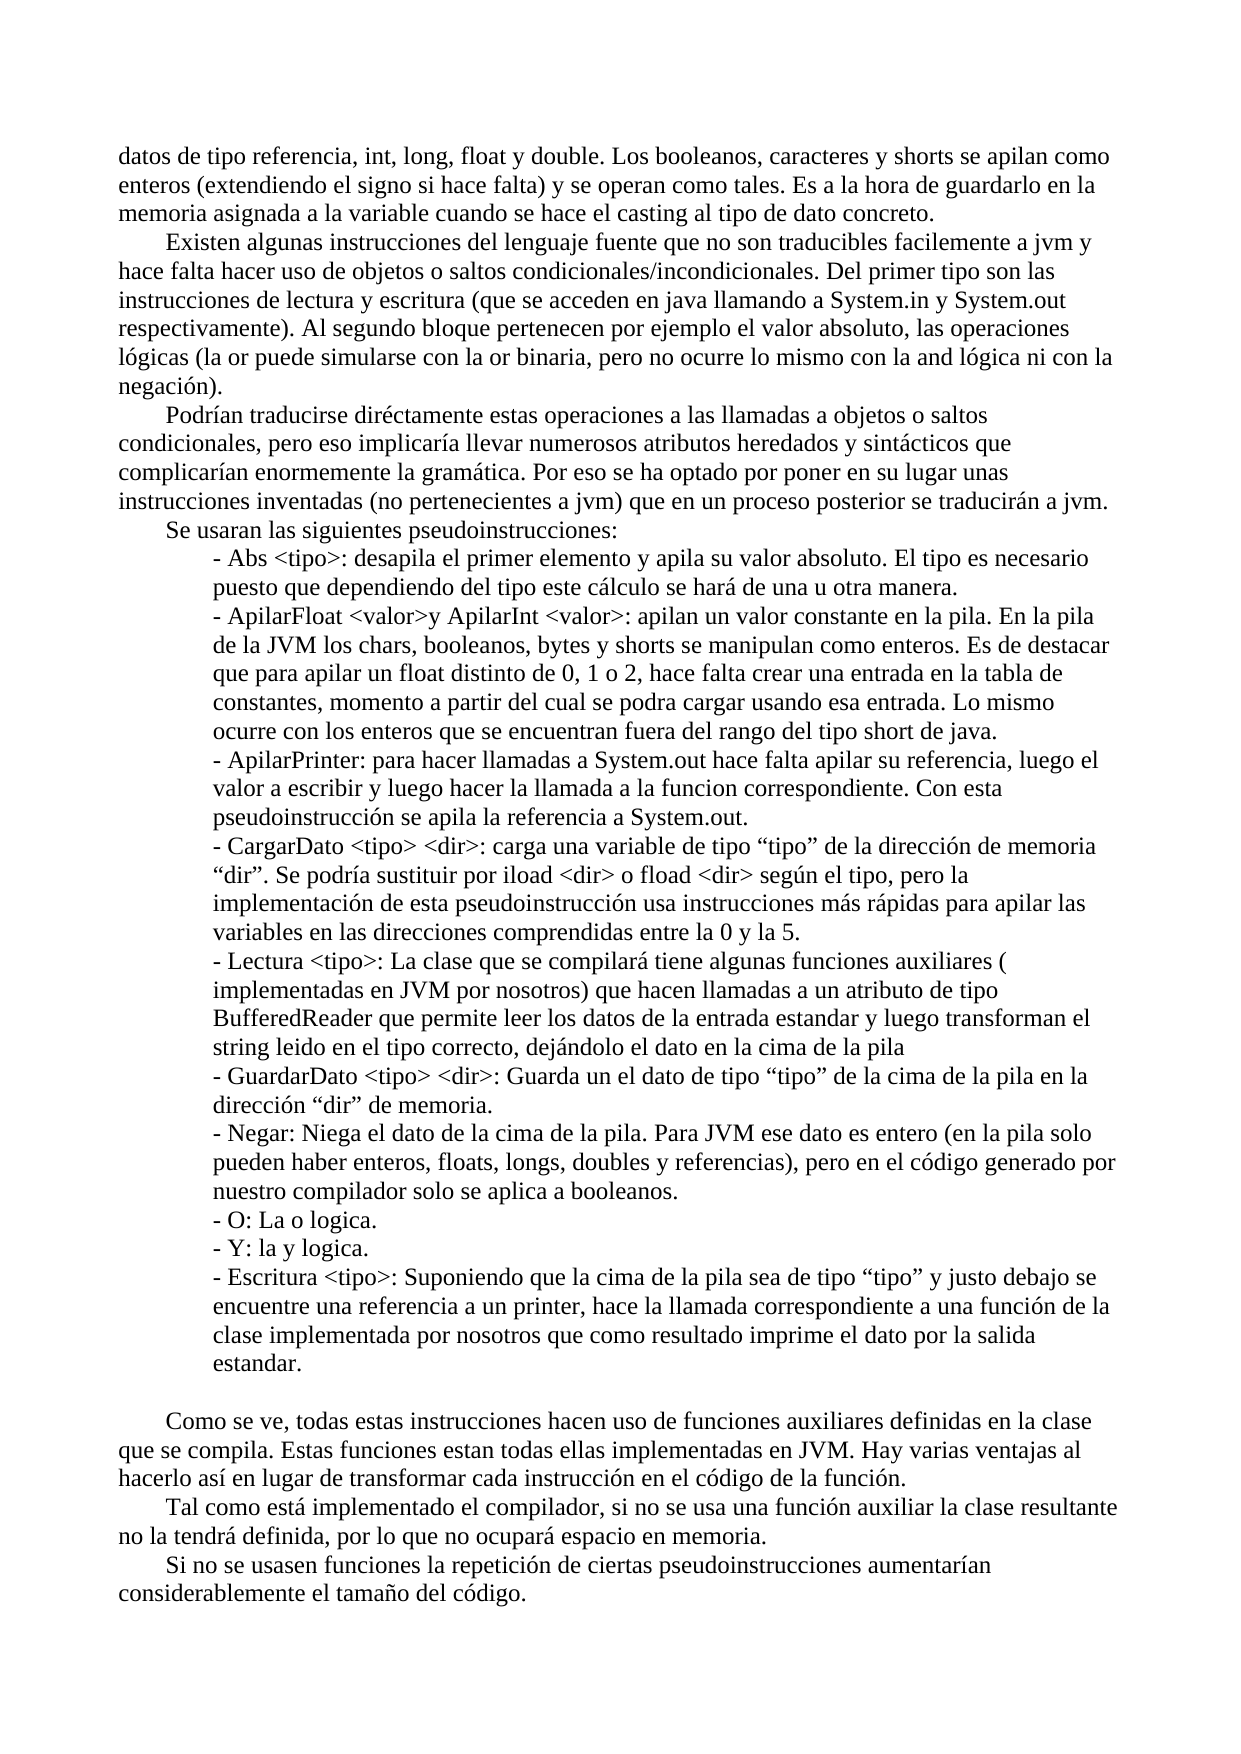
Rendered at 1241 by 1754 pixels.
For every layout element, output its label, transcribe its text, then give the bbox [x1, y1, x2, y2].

text Tal como está implementado el compilador, si no se usa una función auxiliar la clase resultante no la tendrá definida, por lo que no ocupará espacio en memoria. [118, 1492, 1122, 1550]
text Podrían traducirse diréctamente estas operaciones a las llamadas a objetos o saltos condicionales, pero eso implicaría llevar numerosos atributos heredados y sintácticos que complicarían enormemente la gramática. Por eso se ha optado por poner en su lugar unas instrucciones inventadas (no pertenecientes a jvm) que en un proceso posterior se traducirán a jvm. [118, 400, 1122, 515]
text - ApilarFloat <valor>y ApilarInt <valor>: apilan un valor constante en la pila. En la pila de la JVM los chars, booleanos, bytes y shorts se manipulan como enteros. Es de destacar que para apilar un float distinto de 0, 1 o 2, hace falta crear una entrada en la tabla de constantes, momento a partir del cual se podra cargar usando esa entrada. Lo mismo ocurre con los enteros que se encuentran fuera del rango del tipo short de java. [118, 601, 1122, 745]
text - Negar: Niega el dato de la cima de la pila. Para JVM ese dato es entero (en la pila solo pueden haber enteros, floats, longs, doubles y referencias), pero en el código generado por nuestro compilador solo se aplica a booleanos. [118, 1118, 1122, 1205]
text - Escritura <tipo>: Suponiendo que la cima de la pila sea de tipo “tipo” y justo debajo se encuentre una referencia a un printer, hace la llamada correspondiente a una función de la clase implementada por nosotros que como resultado imprime el dato por la salida estandar. [118, 1262, 1122, 1377]
text - Abs <tipo>: desapila el primer elemento y apila su valor absoluto. El tipo es necesario puesto que dependiendo del tipo este cálculo se hará de una u otra manera. [118, 543, 1122, 601]
text datos de tipo referencia, int, long, float y double. Los booleanos, caracteres y shorts se apilan como enteros (extendiendo el signo si hace falta) y se operan como tales. Es a la hora de guardarlo en la memoria asignada a la variable cuando se hace el casting al tipo de dato concreto. [118, 141, 1122, 227]
text - Lectura <tipo>: La clase que se compilará tiene algunas funciones auxiliares ( implementadas en JVM por nosotros) que hacen llamadas a un atributo de tipo BufferedReader que permite leer los datos de la entrada estandar y luego transforman el string leido en el tipo correcto, dejándolo el dato en la cima de la pila [118, 946, 1122, 1061]
text - O: La o logica. [118, 1205, 1122, 1233]
text Como se ve, todas estas instrucciones hacen uso de funciones auxiliares definidas en la clase que se compila. Estas funciones estan todas ellas implementadas en JVM. Hay varias ventajas al hacerlo así en lugar de transformar cada instrucción en el código de la función. [118, 1406, 1122, 1492]
text Se usaran las siguientes pseudoinstrucciones: [118, 515, 1122, 543]
text Existen algunas instrucciones del lenguaje fuente que no son traducibles facilemente a jvm y hace falta hacer uso de objetos o saltos condicionales/incondicionales. Del primer tipo son las instrucciones de lectura y escritura (que se acceden en java llamando a System.in y System.out respectivamente). Al segundo bloque pertenecen por ejemplo el valor absoluto, las operaciones lógicas (la or puede simularse con la or binaria, pero no ocurre lo mismo con la and lógica ni con la negación). [118, 227, 1122, 400]
text Si no se usasen funciones la repetición de ciertas pseudoinstrucciones aumentarían considerablemente el tamaño del código. [118, 1550, 1122, 1607]
text - GuardarDato <tipo> <dir>: Guarda un el dato de tipo “tipo” de la cima de la pila en la dirección “dir” de memoria. [118, 1061, 1122, 1118]
text - ApilarPrinter: para hacer llamadas a System.out hace falta apilar su referencia, luego el valor a escribir y luego hacer la llamada a la funcion correspondiente. Con esta pseudoinstrucción se apila la referencia a System.out. [118, 745, 1122, 831]
text - Y: la y logica. [118, 1233, 1122, 1262]
text - CargarDato <tipo> <dir>: carga una variable de tipo “tipo” de la dirección de memoria “dir”. Se podría sustituir por iload <dir> o fload <dir> según el tipo, pero la implementación de esta pseudoinstrucción usa instrucciones más rápidas para apilar las variables en las direcciones comprendidas entre la 0 y la 5. [118, 831, 1122, 946]
